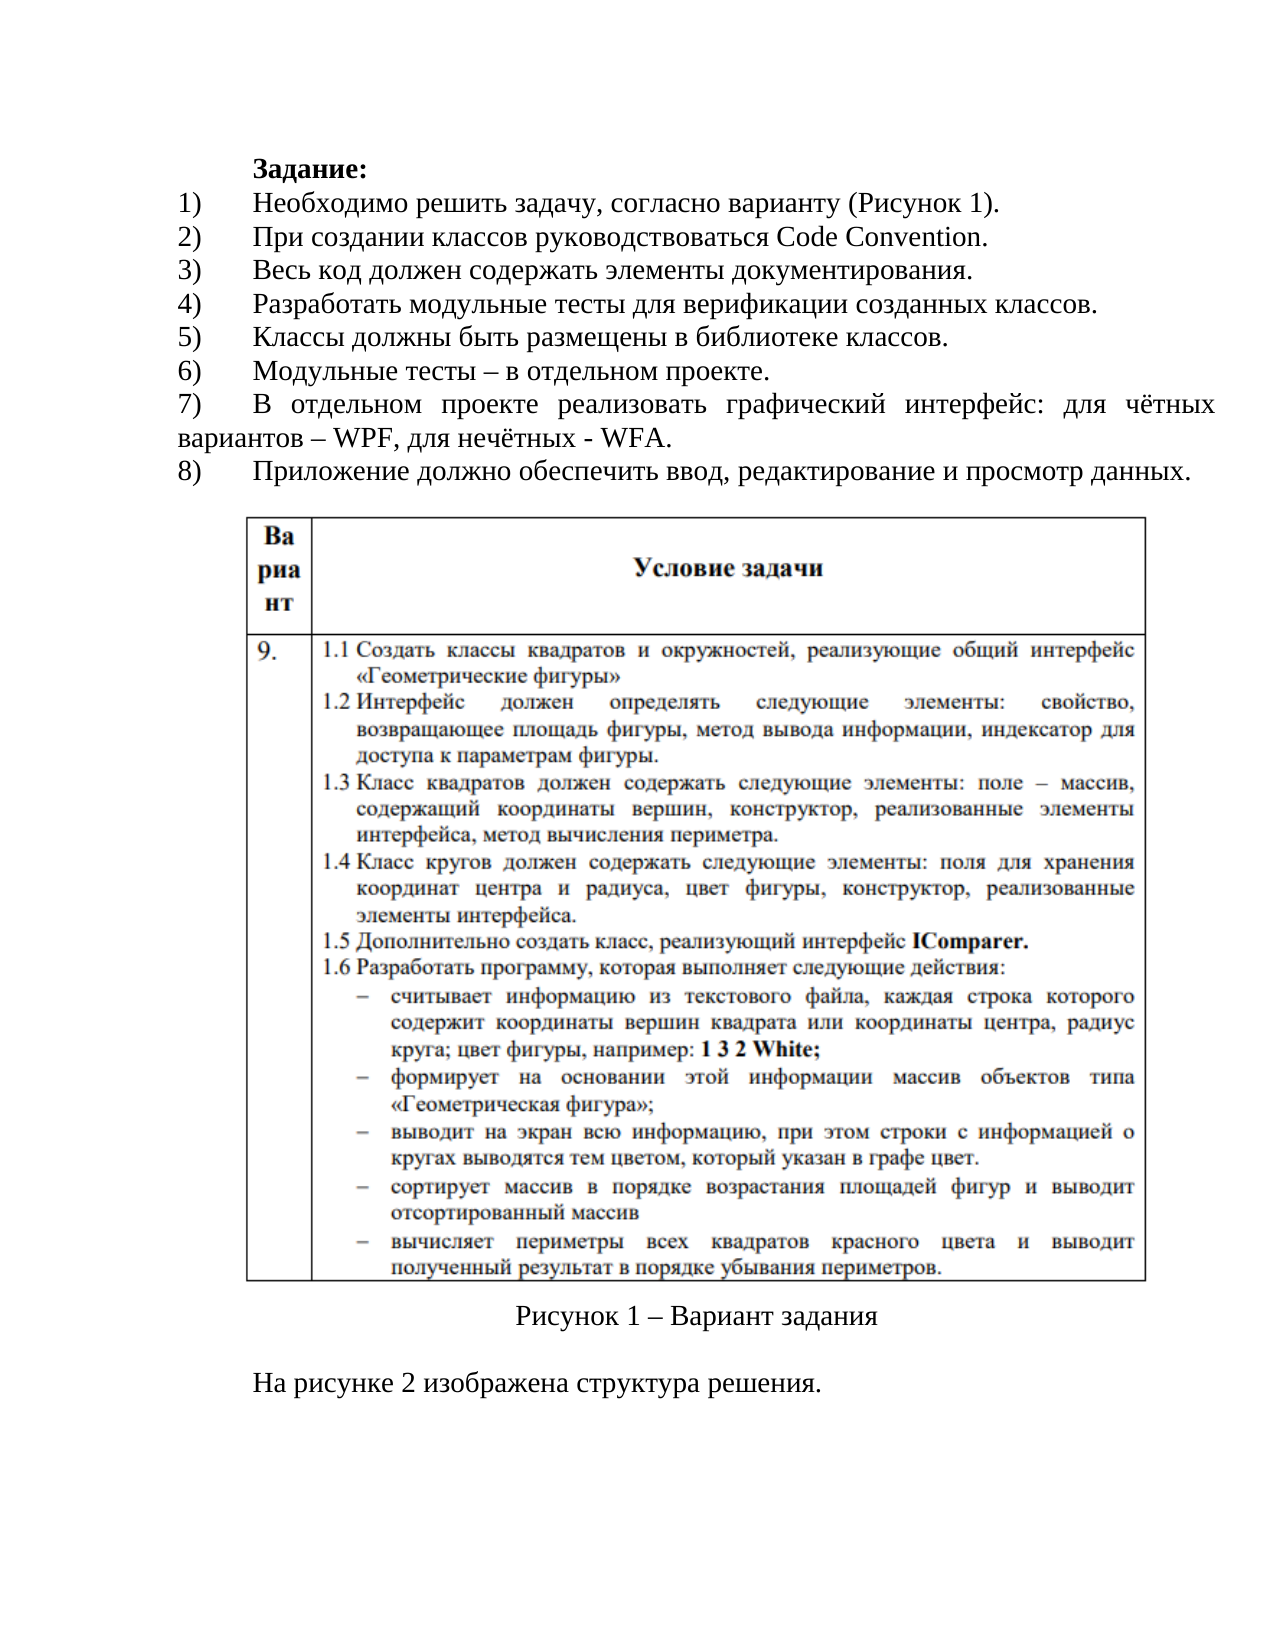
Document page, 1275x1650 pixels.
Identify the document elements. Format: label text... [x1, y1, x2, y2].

picture [421, 515, 1020, 1299]
list Приложение должно обеспечить ввод, редактирование и просмотр данных. [177, 453, 1216, 487]
list Классы должны быть размещены в библиотеке классов. [177, 319, 1216, 353]
list Разработать модульные тесты для верификации созданных классов. [177, 286, 1216, 319]
text Рисунок 1 – Вариант задания [177, 1298, 1216, 1332]
text На рисунке 2 изображена структура решения. [177, 1366, 1216, 1399]
text Задание: [177, 152, 1216, 185]
list В отдельном проекте реализовать графический интерфейс: для чётных вариантов – WPF, для нечётных - WFA. [177, 386, 1216, 453]
list Весь код должен содержать элементы документирования. [177, 252, 1216, 286]
list При создании классов руководствоваться Code Convention. [177, 219, 1216, 252]
list Необходимо решить задачу, согласно варианту (Рисунок 1). [177, 185, 1216, 219]
list Модульные тесты – в отдельном проекте. [177, 353, 1216, 386]
